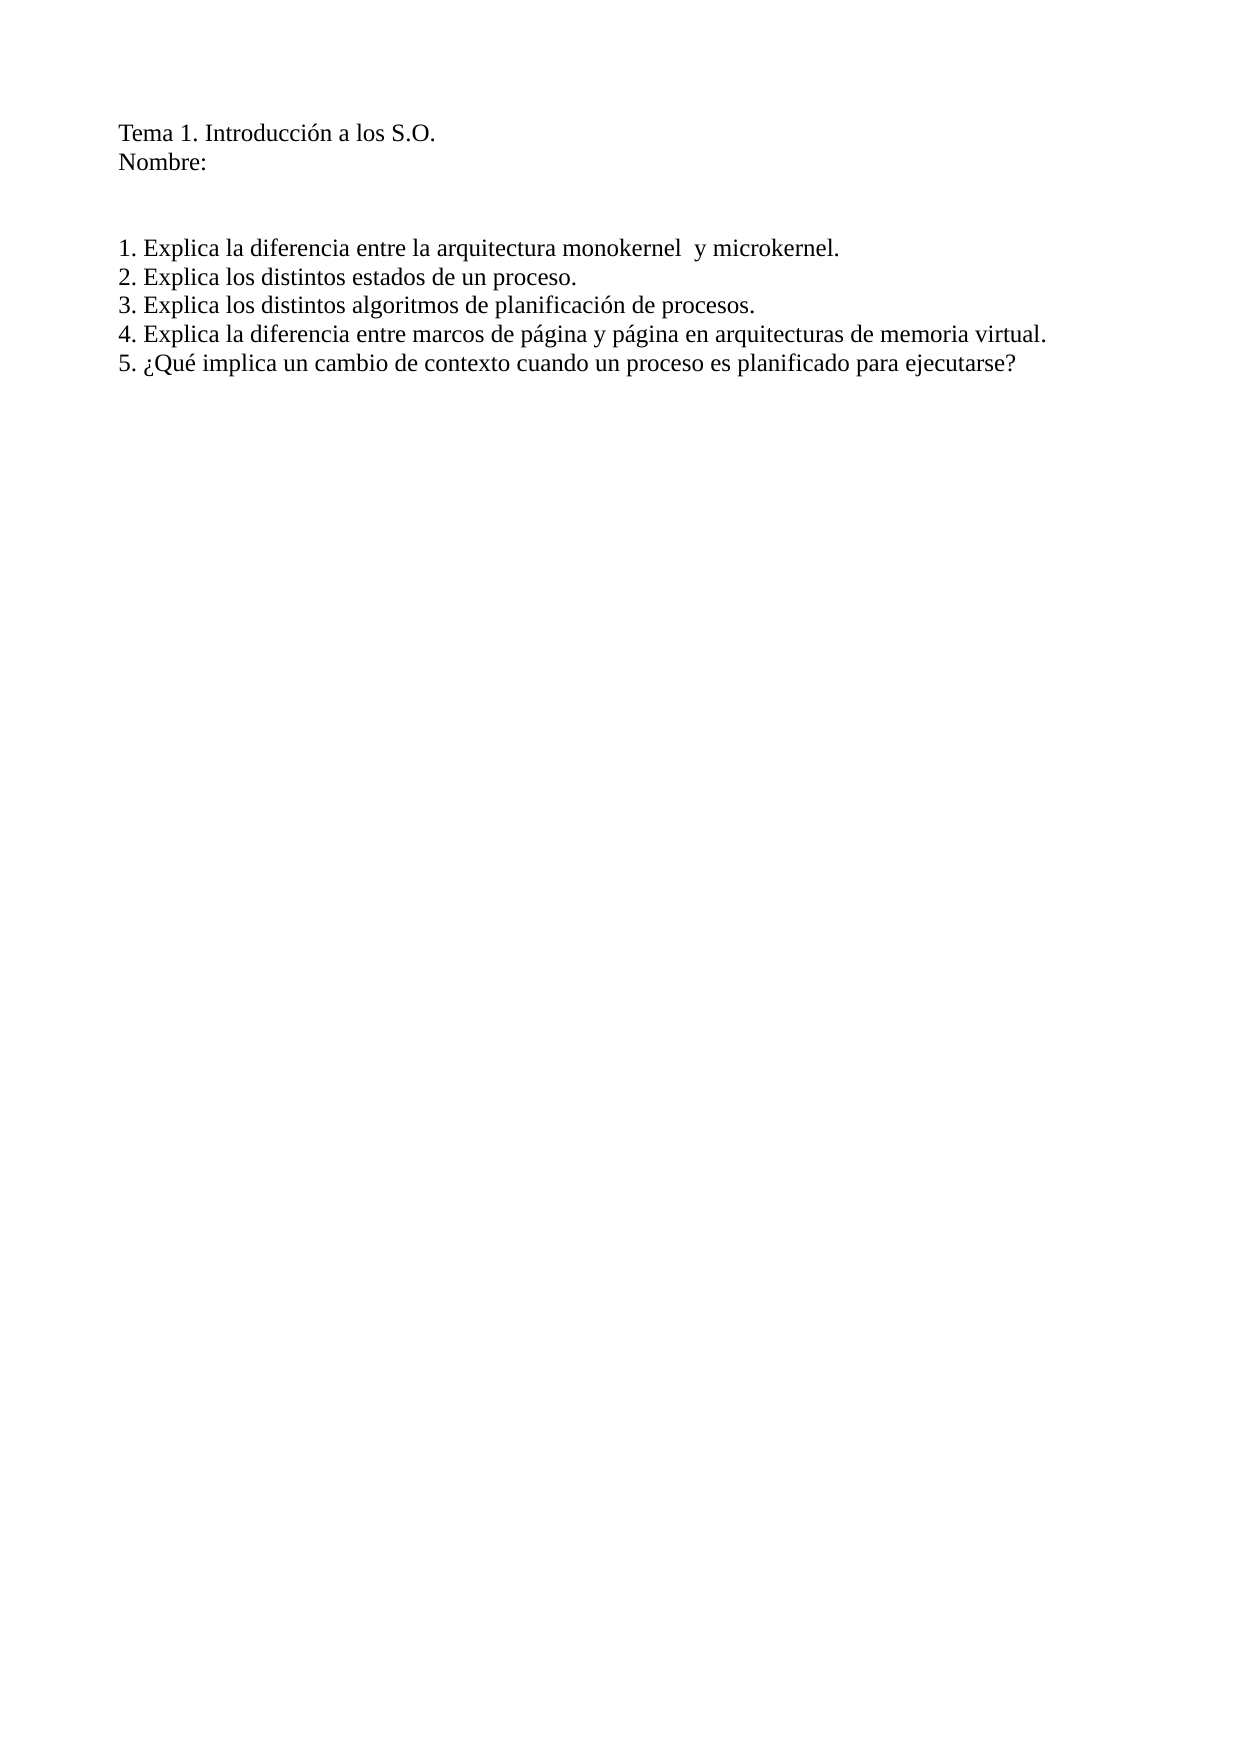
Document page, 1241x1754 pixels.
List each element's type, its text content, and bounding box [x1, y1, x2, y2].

text 3. Explica los distintos algoritmos de planificación de procesos. [118, 291, 1122, 319]
text 4. Explica la diferencia entre marcos de página y página en arquitecturas de memoria virtual. [118, 319, 1122, 348]
text Nombre: [118, 147, 1122, 176]
text 5. ¿Qué implica un cambio de contexto cuando un proceso es planificado para ejecutarse? [118, 348, 1122, 377]
text 2. Explica los distintos estados de un proceso. [118, 262, 1122, 291]
text Tema 1. Introducción a los S.O. [118, 118, 1122, 147]
text 1. Explica la diferencia entre la arquitectura monokernel y microkernel. [118, 233, 1122, 262]
